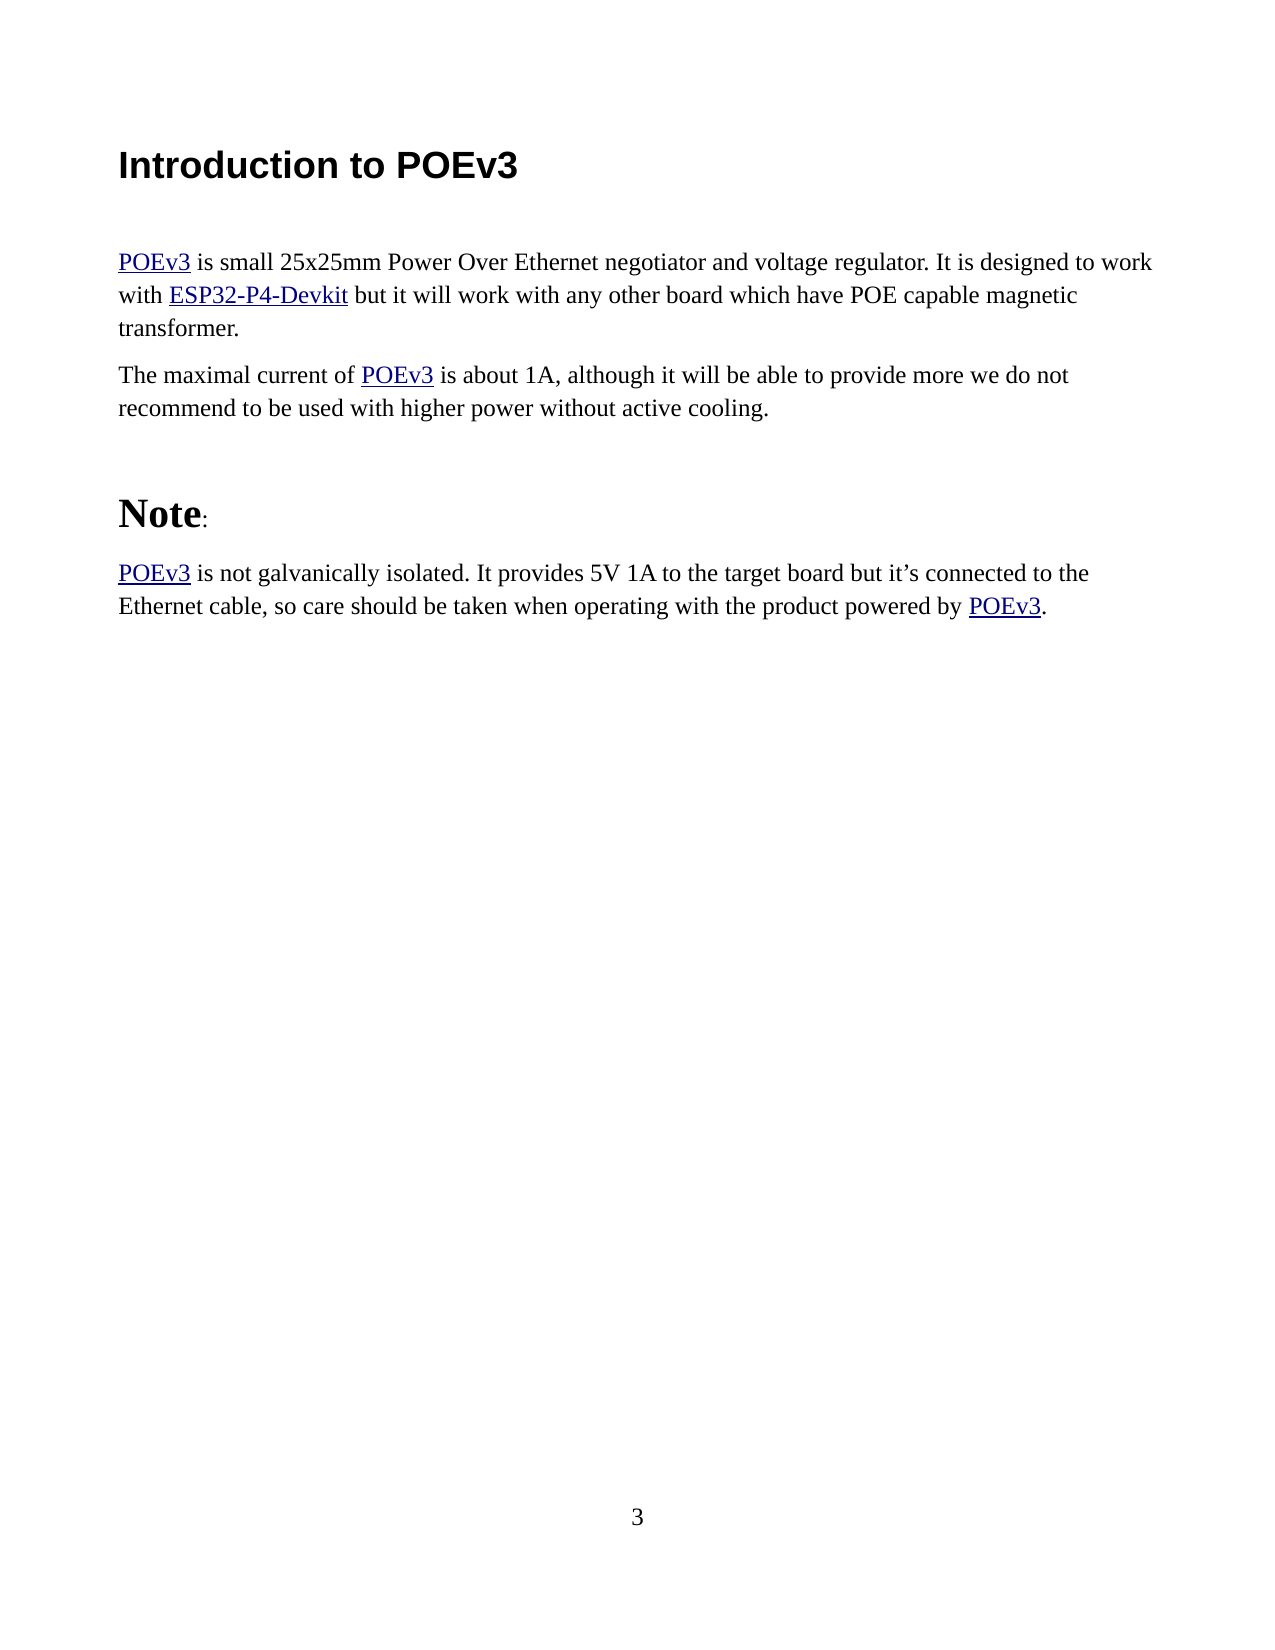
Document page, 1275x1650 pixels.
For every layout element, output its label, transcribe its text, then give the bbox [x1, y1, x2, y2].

text Note: [118, 489, 1157, 537]
text The maximal current of POEv3 is about 1A, although it will be able to provide more we do not recommend to be used with higher power without active cooling. [118, 361, 1157, 422]
text POEv3 is not galvanically isolated. It provides 5V 1A to the target board but it’s connected to the Ethernet cable, so care should be taken when operating with the product powered by POEv3. [118, 558, 1157, 620]
subtitle Introduction to POEv3 [118, 143, 1157, 187]
text POEv3 is small 25x25mm Power Over Ethernet negotiator and voltage regulator. It is designed to work with ESP32-P4-Devkit but it will work with any other board which have POE capable magnetic transformer. [118, 247, 1157, 342]
